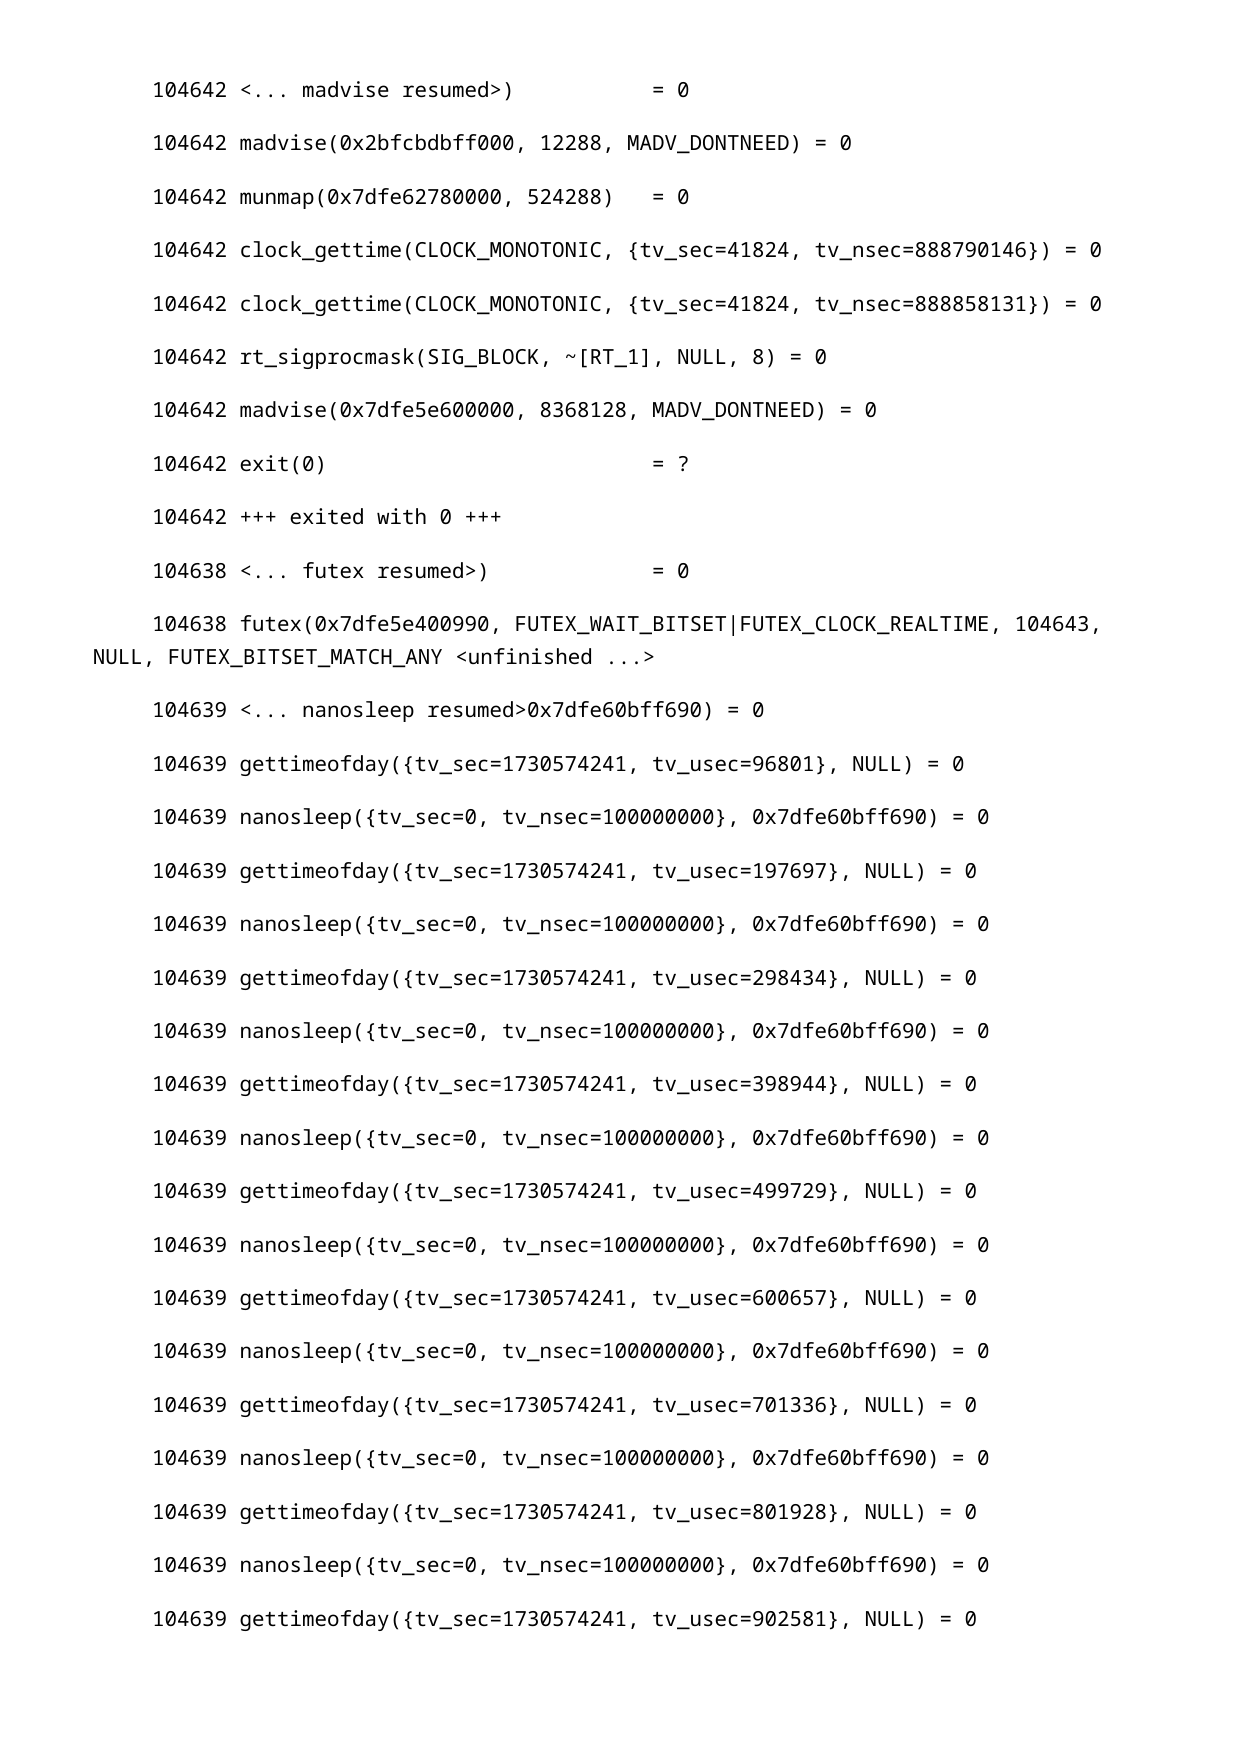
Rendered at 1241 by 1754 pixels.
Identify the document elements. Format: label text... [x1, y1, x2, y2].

text 104639 <... nanosleep resumed>0x7dfe60bff690) = 0 [93, 695, 1147, 724]
text 104639 gettimeofday({tv_sec=1730574241, tv_usec=298434}, NULL) = 0 [93, 963, 1147, 991]
text 104638 futex(0x7dfe5e400990, FUTEX_WAIT_BITSET|FUTEX_CLOCK_REALTIME, 104643, NULL, FUTEX_BITSET_MATCH_ANY <unfinished ...> [93, 609, 1147, 670]
text 104642 rt_sigprocmask(SIG_BLOCK, ~[RT_1], NULL, 8) = 0 [93, 342, 1147, 371]
text 104642 clock_gettime(CLOCK_MONOTONIC, {tv_sec=41824, tv_nsec=888790146}) = 0 [93, 235, 1147, 264]
text 104639 nanosleep({tv_sec=0, tv_nsec=100000000}, 0x7dfe60bff690) = 0 [93, 1230, 1147, 1258]
text 104639 nanosleep({tv_sec=0, tv_nsec=100000000}, 0x7dfe60bff690) = 0 [93, 1016, 1147, 1044]
text 104639 nanosleep({tv_sec=0, tv_nsec=100000000}, 0x7dfe60bff690) = 0 [93, 1123, 1147, 1151]
text 104639 gettimeofday({tv_sec=1730574241, tv_usec=197697}, NULL) = 0 [93, 856, 1147, 884]
text 104639 nanosleep({tv_sec=0, tv_nsec=100000000}, 0x7dfe60bff690) = 0 [93, 1443, 1147, 1472]
text 104642 +++ exited with 0 +++ [93, 502, 1147, 531]
text 104639 nanosleep({tv_sec=0, tv_nsec=100000000}, 0x7dfe60bff690) = 0 [93, 802, 1147, 831]
text 104642 munmap(0x7dfe62780000, 524288) = 0 [93, 182, 1147, 210]
text 104642 exit(0) = ? [93, 449, 1147, 477]
text 104639 gettimeofday({tv_sec=1730574241, tv_usec=701336}, NULL) = 0 [93, 1390, 1147, 1418]
text 104639 gettimeofday({tv_sec=1730574241, tv_usec=499729}, NULL) = 0 [93, 1176, 1147, 1205]
text 104639 gettimeofday({tv_sec=1730574241, tv_usec=801928}, NULL) = 0 [93, 1497, 1147, 1525]
text 104639 gettimeofday({tv_sec=1730574241, tv_usec=398944}, NULL) = 0 [93, 1069, 1147, 1098]
text 104639 gettimeofday({tv_sec=1730574241, tv_usec=600657}, NULL) = 0 [93, 1283, 1147, 1312]
text 104639 gettimeofday({tv_sec=1730574241, tv_usec=902581}, NULL) = 0 [93, 1604, 1147, 1632]
text 104639 nanosleep({tv_sec=0, tv_nsec=100000000}, 0x7dfe60bff690) = 0 [93, 1550, 1147, 1579]
text 104642 <... madvise resumed>) = 0 [93, 75, 1147, 103]
text 104638 <... futex resumed>) = 0 [93, 556, 1147, 584]
text 104642 clock_gettime(CLOCK_MONOTONIC, {tv_sec=41824, tv_nsec=888858131}) = 0 [93, 289, 1147, 317]
text 104642 madvise(0x7dfe5e600000, 8368128, MADV_DONTNEED) = 0 [93, 396, 1147, 424]
text 104639 nanosleep({tv_sec=0, tv_nsec=100000000}, 0x7dfe60bff690) = 0 [93, 909, 1147, 938]
text 104639 nanosleep({tv_sec=0, tv_nsec=100000000}, 0x7dfe60bff690) = 0 [93, 1337, 1147, 1365]
text 104642 madvise(0x2bfcbdbff000, 12288, MADV_DONTNEED) = 0 [93, 128, 1147, 157]
text 104639 gettimeofday({tv_sec=1730574241, tv_usec=96801}, NULL) = 0 [93, 749, 1147, 777]
